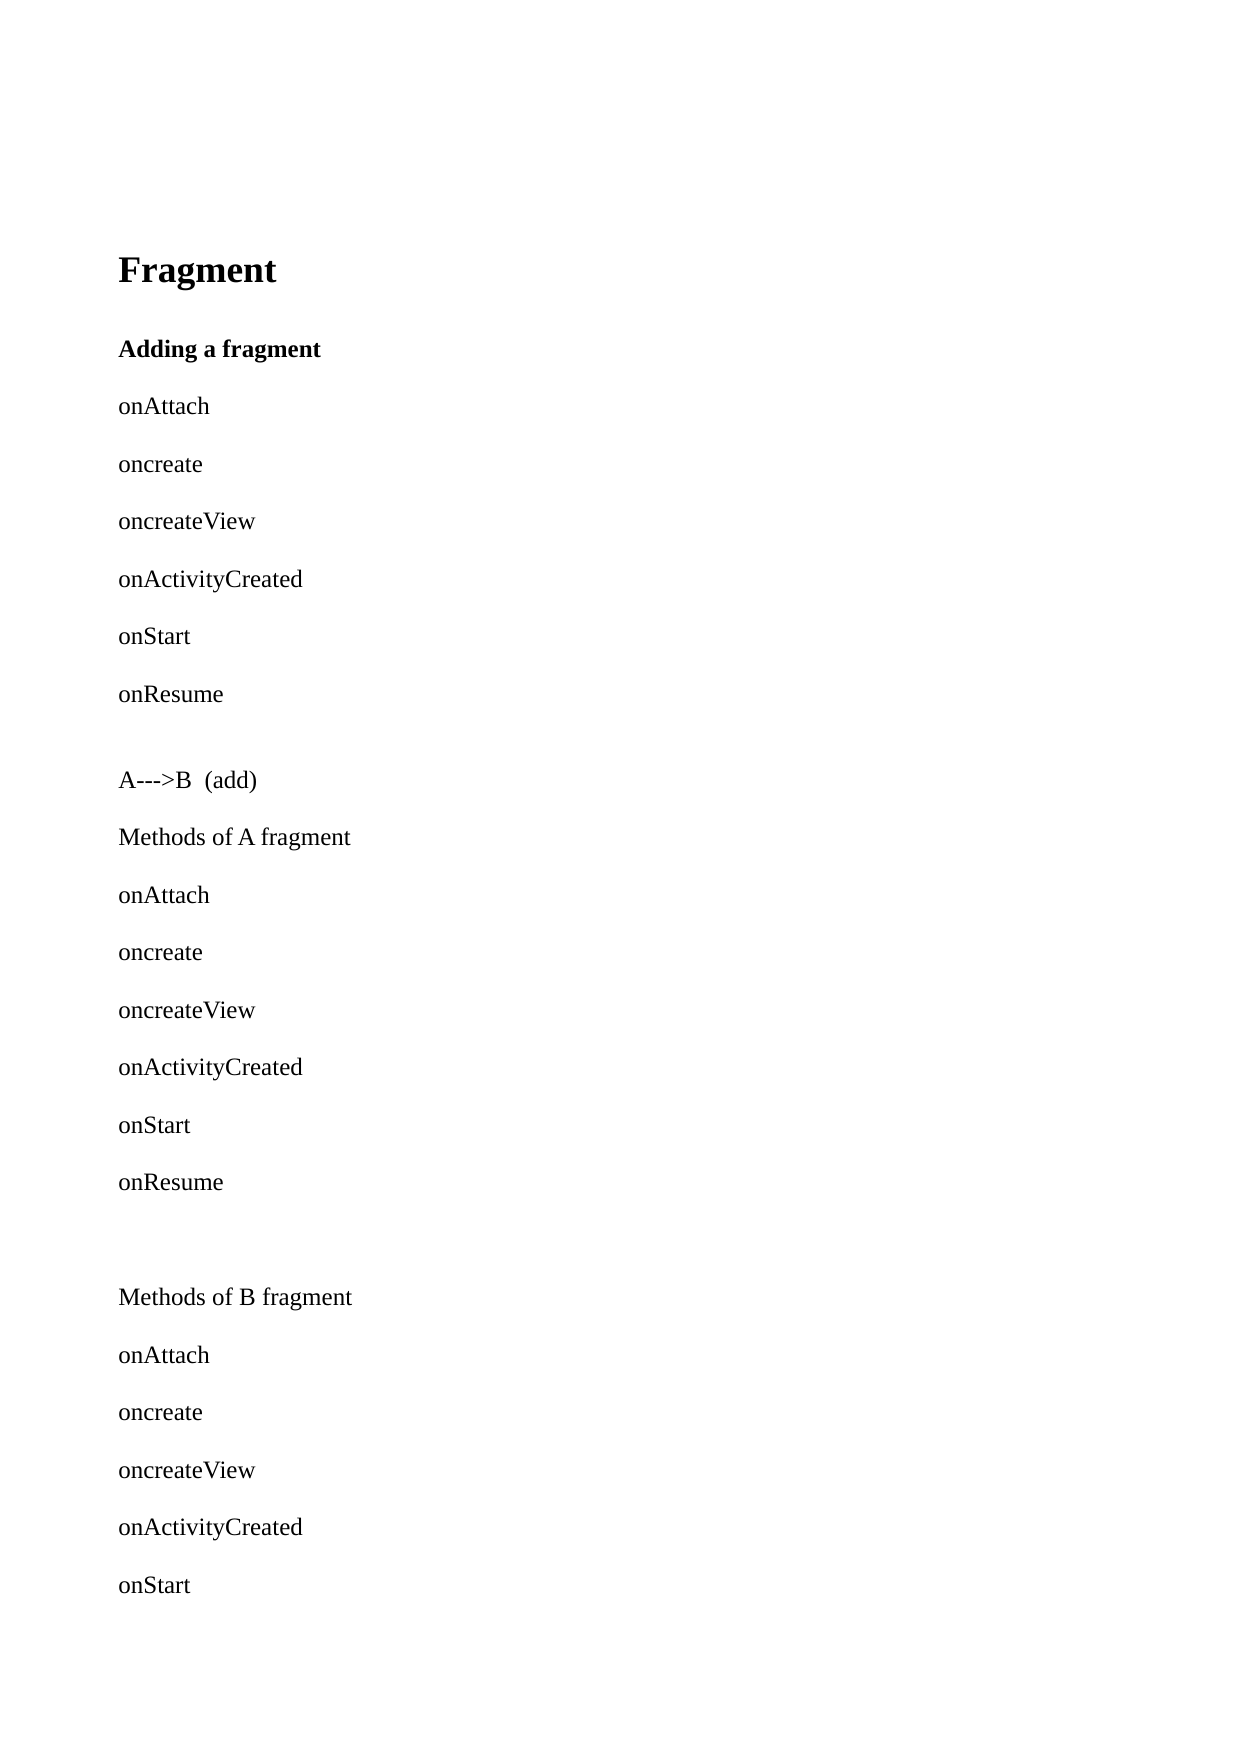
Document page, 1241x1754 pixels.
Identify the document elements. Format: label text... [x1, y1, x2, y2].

text onResume [118, 679, 1122, 707]
text onAttach [118, 391, 1122, 420]
text onResume [118, 1167, 1122, 1196]
text A--->B (add) [118, 765, 1122, 794]
text onStart [118, 621, 1122, 650]
text onAttach [118, 880, 1122, 909]
text oncreate [118, 1397, 1122, 1426]
text onStart [118, 1570, 1122, 1599]
text oncreate [118, 449, 1122, 477]
text oncreateView [118, 995, 1122, 1024]
text Methods of A fragment [118, 822, 1122, 851]
text oncreateView [118, 506, 1122, 535]
text onActivityCreated [118, 564, 1122, 592]
text oncreate [118, 937, 1122, 966]
text onAttach [118, 1340, 1122, 1369]
text onActivityCreated [118, 1512, 1122, 1541]
text Methods of B fragment [118, 1282, 1122, 1311]
text Adding a fragment [118, 334, 1122, 362]
text oncreateView [118, 1455, 1122, 1484]
text Fragment [118, 247, 1122, 291]
text onStart [118, 1110, 1122, 1139]
text onActivityCreated [118, 1052, 1122, 1081]
